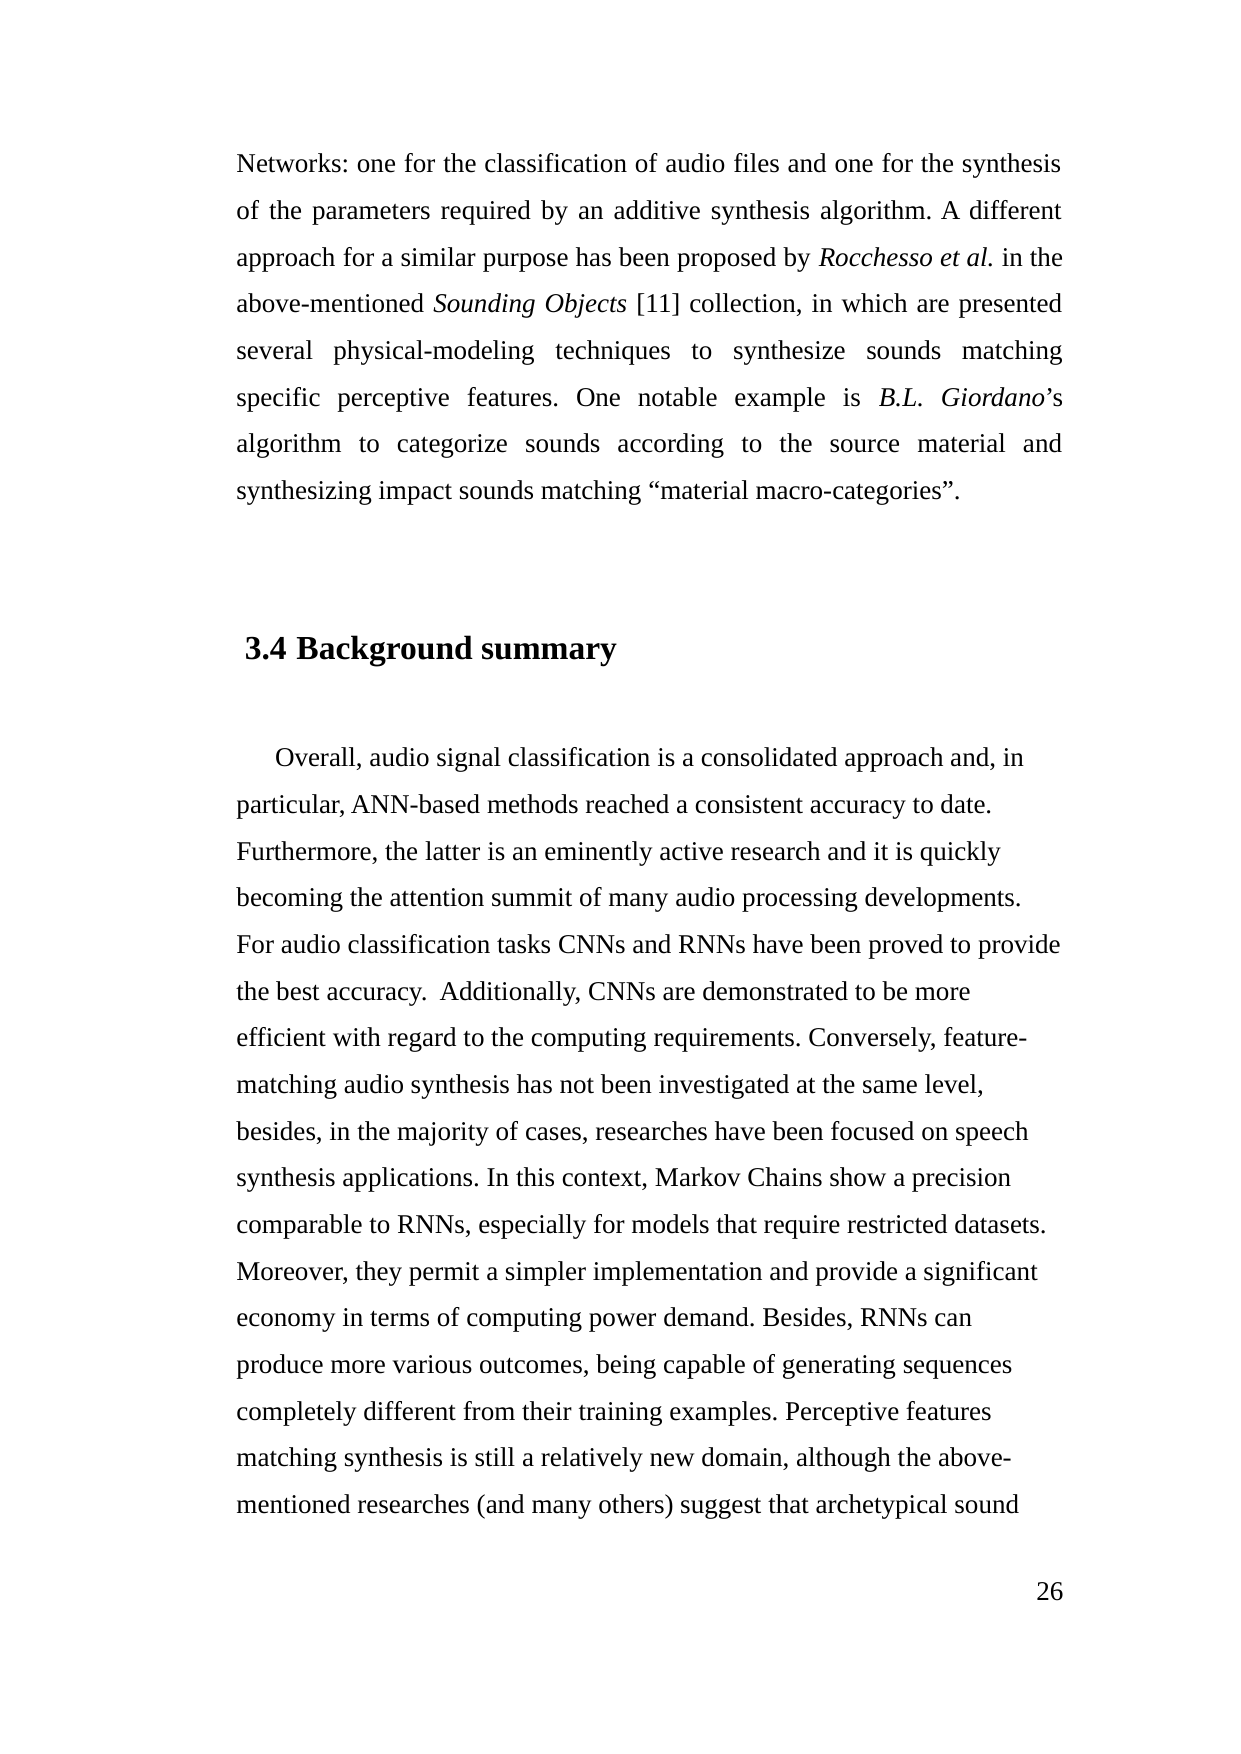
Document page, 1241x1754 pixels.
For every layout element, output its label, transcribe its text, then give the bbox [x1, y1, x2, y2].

text Overall, audio signal classification is a consolidated approach and, in particular, ANN-based methods reached a consistent accuracy to date. Furthermore, the latter is an eminently active research and it is quickly becoming the attention summit of many audio processing developments. For audio classification tasks CNNs and RNNs have been proved to provide the best accuracy. Additionally, CNNs are demonstrated to be more efficient with regard to the computing requirements. Conversely, feature-matching audio synthesis has not been investigated at the same level, besides, in the majority of cases, researches have been focused on speech synthesis applications. In this context, Markov Chains show a precision comparable to RNNs, especially for models that require restricted datasets. Moreover, they permit a simpler implementation and provide a significant economy in terms of computing power demand. Besides, RNNs can produce more various outcomes, being capable of generating sequences completely different from their training examples. Perceptive features matching synthesis is still a relatively new domain, although the above-mentioned researches (and many others) suggest that archetypical sound [236, 742, 1063, 1519]
subtitle Background summary [236, 628, 1063, 667]
text Networks: one for the classification of audio files and one for the synthesis of the parameters required by an additive synthesis algorithm. A different approach for a similar purpose has been proposed by Rocchesso et al. in the above-mentioned Sounding Objects [11] collection, in which are presented several physical-modeling techniques to synthesize sounds matching specific perceptive features. One notable example is B.L. Giordano’s algorithm to categorize sounds according to the source material and synthesizing impact sounds matching “material macro-categories”. [236, 148, 1063, 505]
